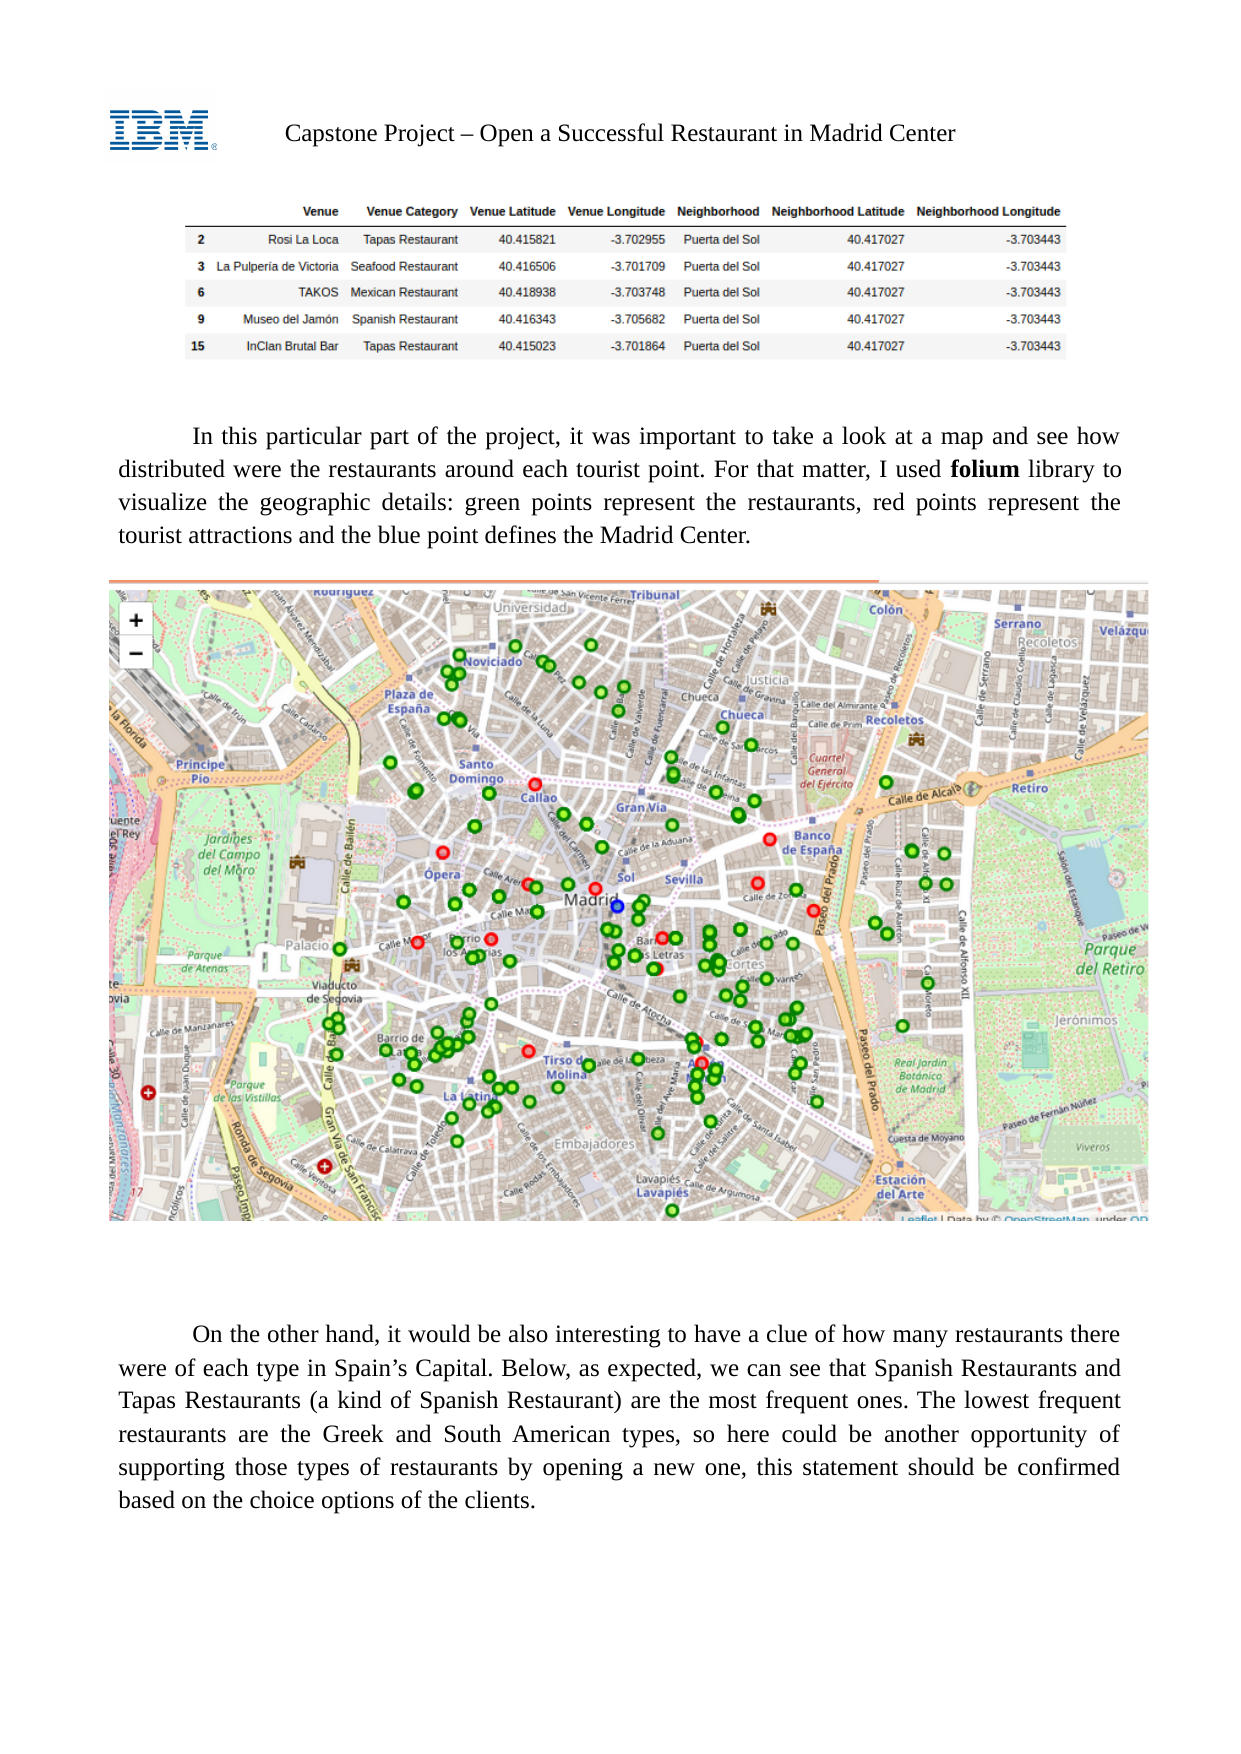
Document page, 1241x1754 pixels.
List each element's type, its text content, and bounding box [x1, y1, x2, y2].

text In this particular part of the project, it was important to take a look at a map and see how distributed were the restaurants around each tourist point. For that matter, I used folium library to visualize the geographic details: green points represent the restaurants, red points represent the tourist attractions and the blue point defines the Madrid Center. [118, 421, 1122, 549]
text On the other hand, it would be also interesting to have a clue of how many restaurants there were of each type in Spain’s Capital. Below, as expected, we can see that Spanish Restaurants and Tapas Restaurants (a kind of Spanish Restaurant) are the most frequent ones. The lowest frequent restaurants are the Greek and South American types, so here could be another opportunity of supporting those types of restaurants by opening a new one, this statement should be confirmed based on the choice options of the clients. [118, 1319, 1122, 1513]
picture [286, 580, 1149, 1221]
picture [300, 185, 1086, 370]
picture [104, 87, 217, 164]
